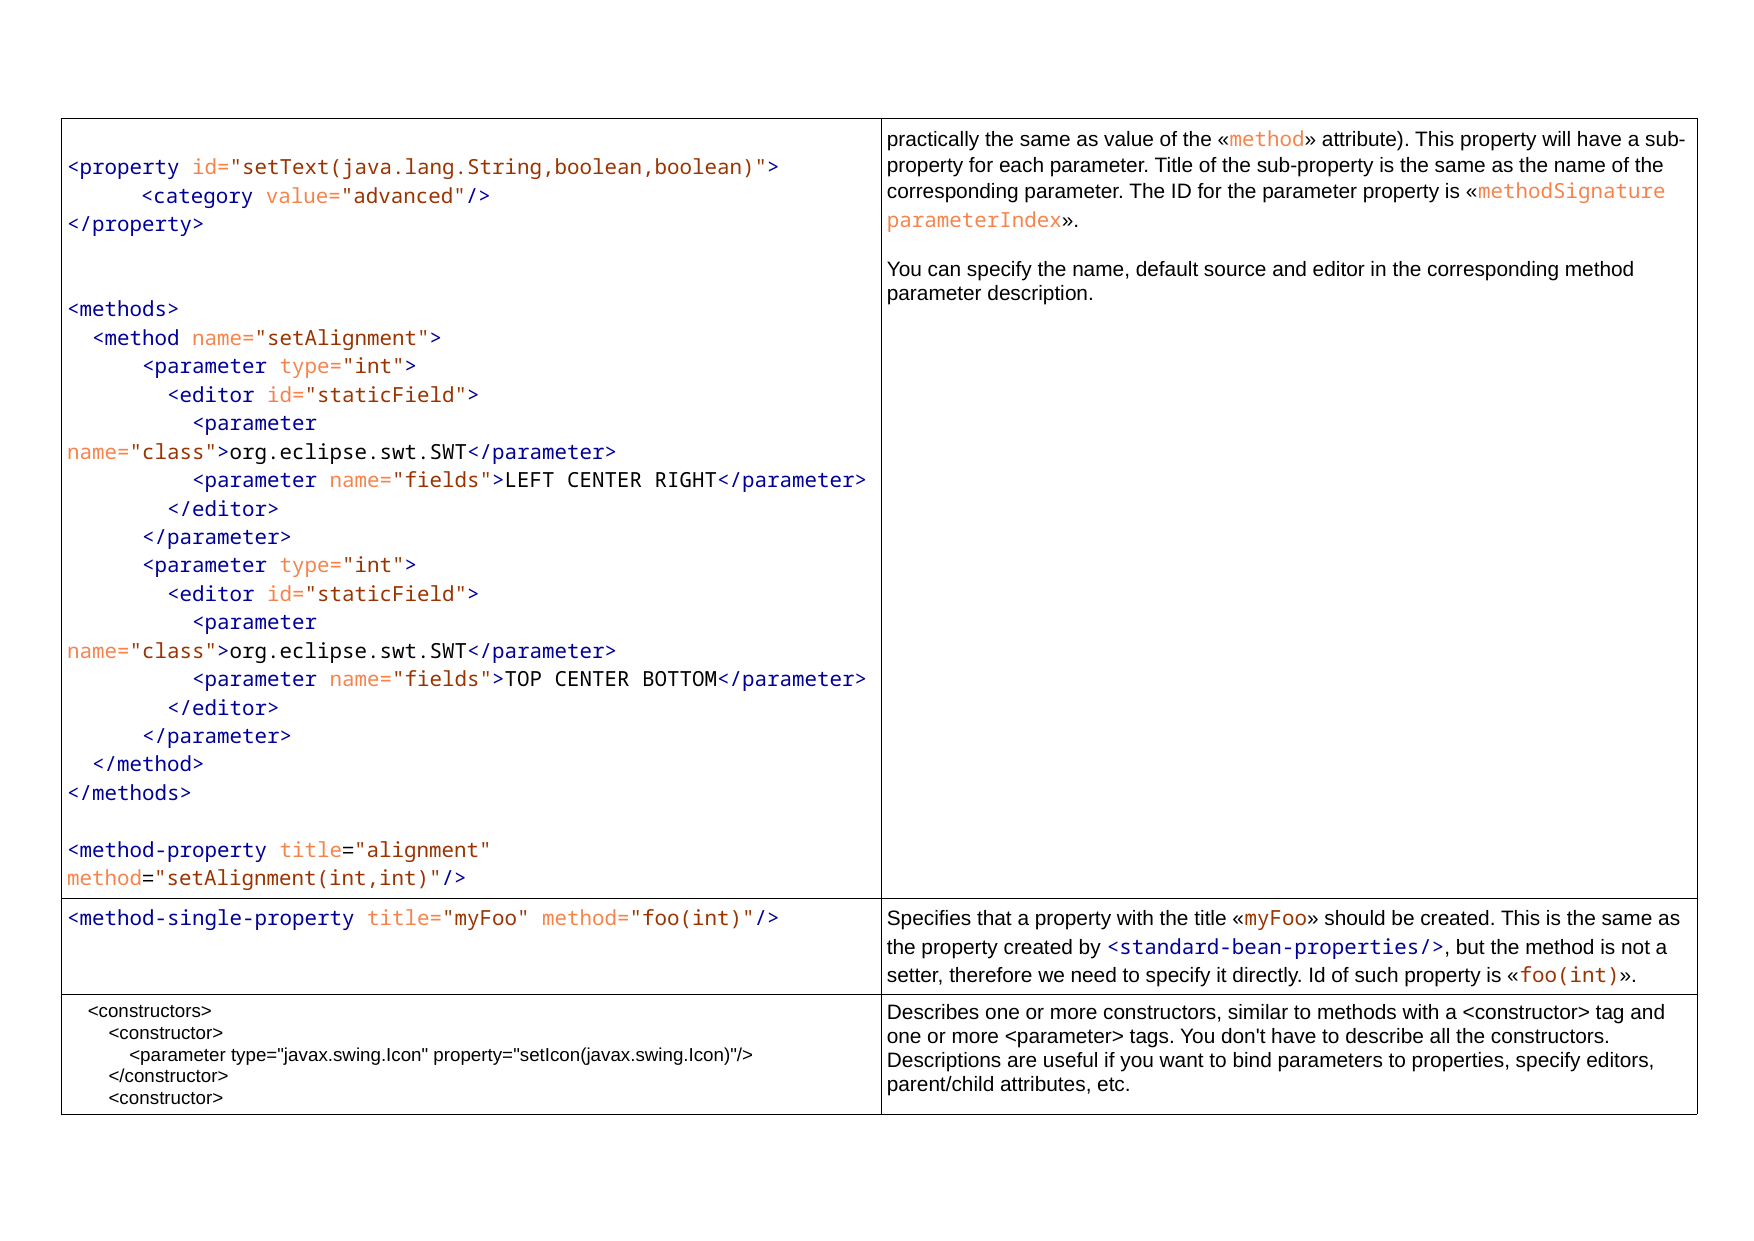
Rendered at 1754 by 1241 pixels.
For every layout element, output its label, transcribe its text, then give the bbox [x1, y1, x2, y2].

table_cell <constructors> <constructor> <parameter type="javax.swing.Icon" property="setIcon(javax.swing.Icon)"/> </constructor> <constructor> [62, 995, 881, 1114]
table_cell Specifies that a property with the title «myFoo» should be created. This is the same as the property created by <standard-bean-properties/>, but the method is not a setter, therefore we need to specify it directly. Id of such property is «foo(int)». [882, 899, 1697, 994]
table_cell <method-single-property title="myFoo" method="foo(int)"/> [62, 899, 881, 994]
table_cell Describes one or more constructors, similar to methods with a <constructor> tag and one or more <parameter> tags. You don't have to describe all the constructors. Descriptions are useful if you want to bind parameters to properties, specify editors, parent/child attributes, etc. [882, 995, 1697, 1114]
table_cell practically the same as value of the «method» attribute). This property will have a sub-property for each parameter. Title of the sub-property is the same as the name of the corresponding parameter. The ID for the parameter property is «methodSignature parameterIndex». You can specify the name, default source and editor in the corresponding method parameter description. [882, 119, 1697, 897]
table_cell <property id="setText(java.lang.String,boolean,boolean)"> <category value="advanced"/> </property> <methods> <method name="setAlignment"> <parameter type="int"> <editor id="staticField"> <parameter name="class">org.eclipse.swt.SWT</parameter> <parameter name="fields">LEFT CENTER RIGHT</parameter> </editor> </parameter> <parameter type="int"> <editor id="staticField"> <parameter name="class">org.eclipse.swt.SWT</parameter> <parameter name="fields">TOP CENTER BOTTOM</parameter> </editor> </parameter> </method> </methods> <method-property title="alignment" method="setAlignment(int,int)"/> [62, 119, 881, 897]
